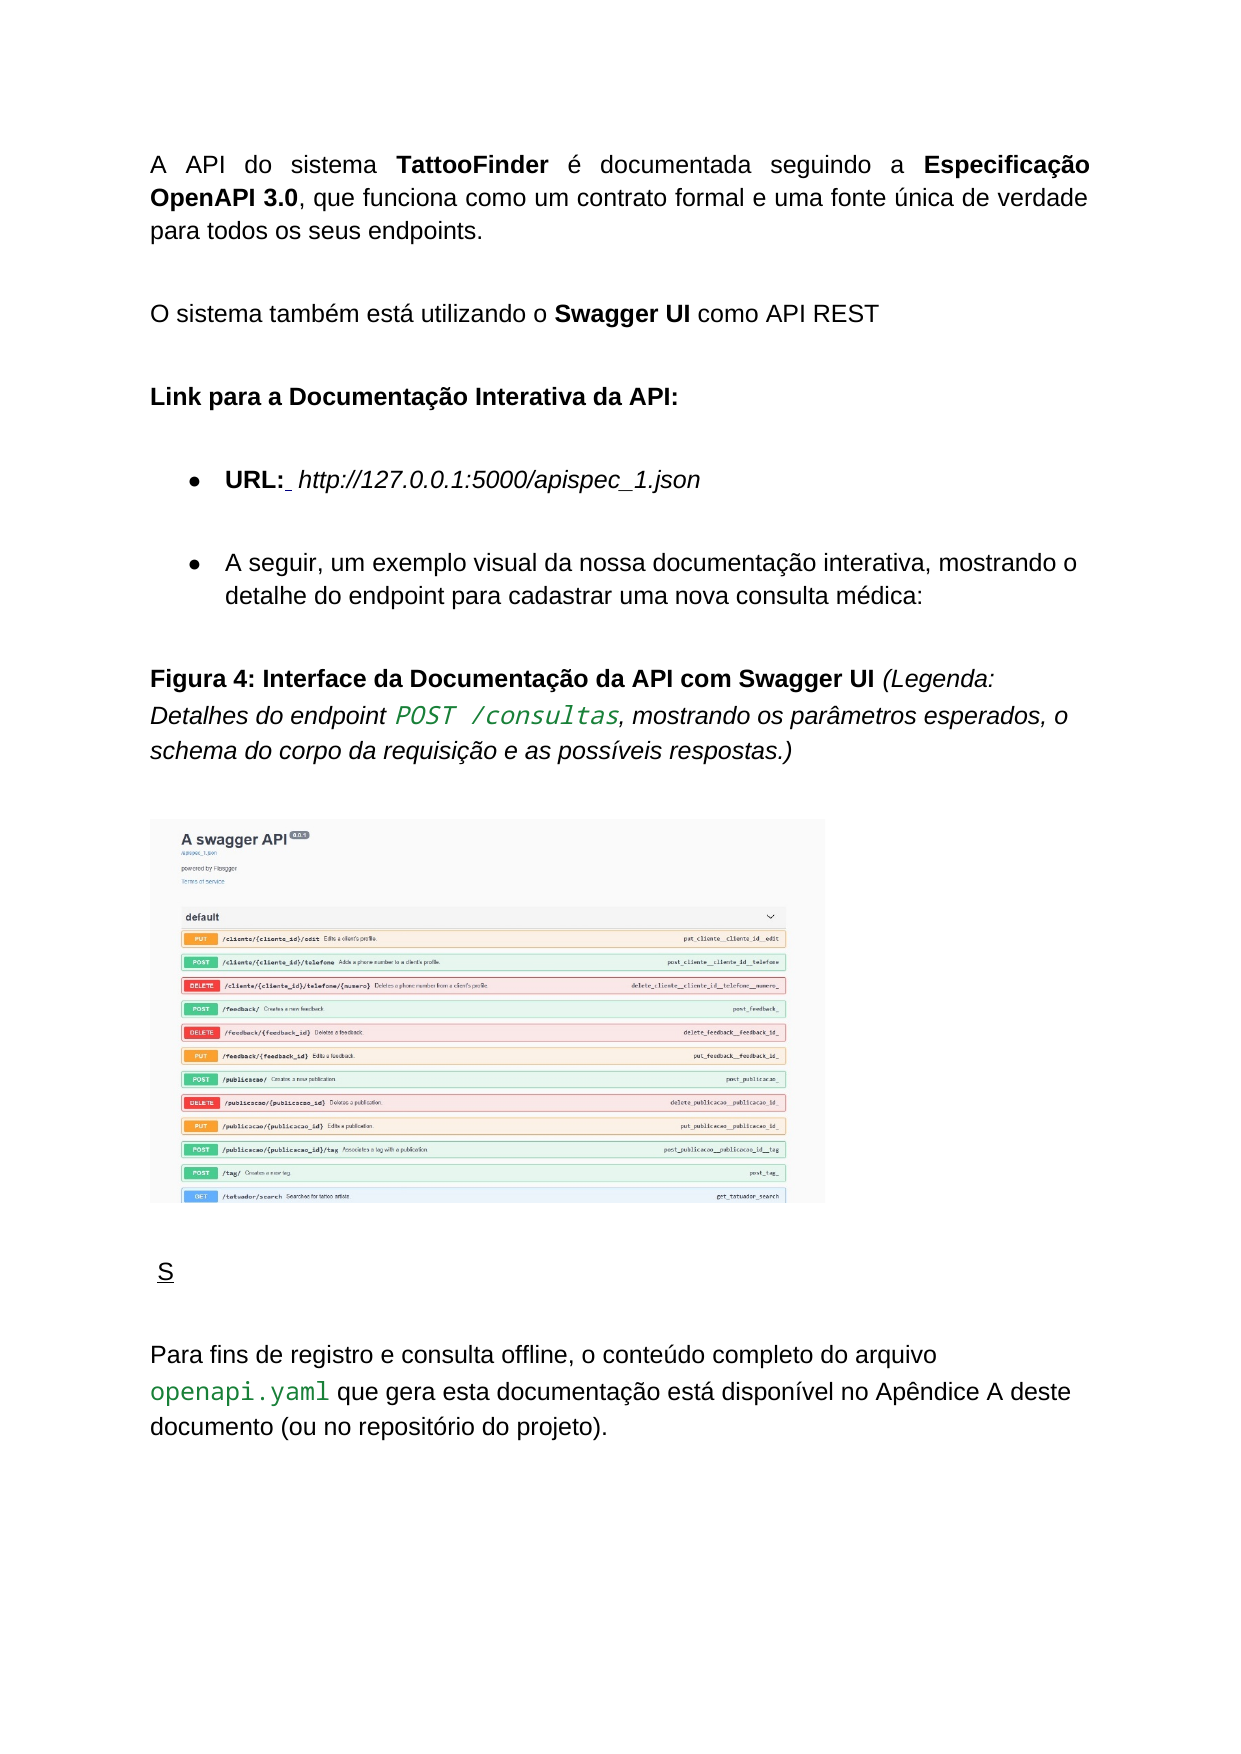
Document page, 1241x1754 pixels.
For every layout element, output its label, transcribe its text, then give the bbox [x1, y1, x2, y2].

text Link para a Documentação Interativa da API: [150, 382, 1090, 411]
text Para fins de registro e consulta offline, o conteúdo completo do arquivo openapi.yaml que gera esta documentação está disponível no Apêndice A deste documento (ou no repositório do projeto). [150, 1340, 1090, 1441]
text Figura 4: Interface da Documentação da API com Swagger UI (Legenda: Detalhes do endpoint POST /consultas, mostrando os parâmetros esperados, o schema do corpo da requisição e as possíveis respostas.) [150, 664, 1090, 765]
list A seguir, um exemplo visual da nossa documentação interativa, mostrando o detalhe do endpoint para cadastrar uma nova consulta médica: [187, 548, 1090, 610]
text A API do sistema TattooFinder é documentada seguindo a Especificação OpenAPI 3.0, que funciona como um contrato formal e uma fonte única de verdade para todos os seus endpoints. [150, 150, 1090, 245]
text S [150, 1257, 1090, 1286]
list URL: http://127.0.0.1:5000/apispec_1.json [187, 465, 1090, 494]
text O sistema também está utilizando o Swagger UI como API REST [150, 299, 1090, 328]
